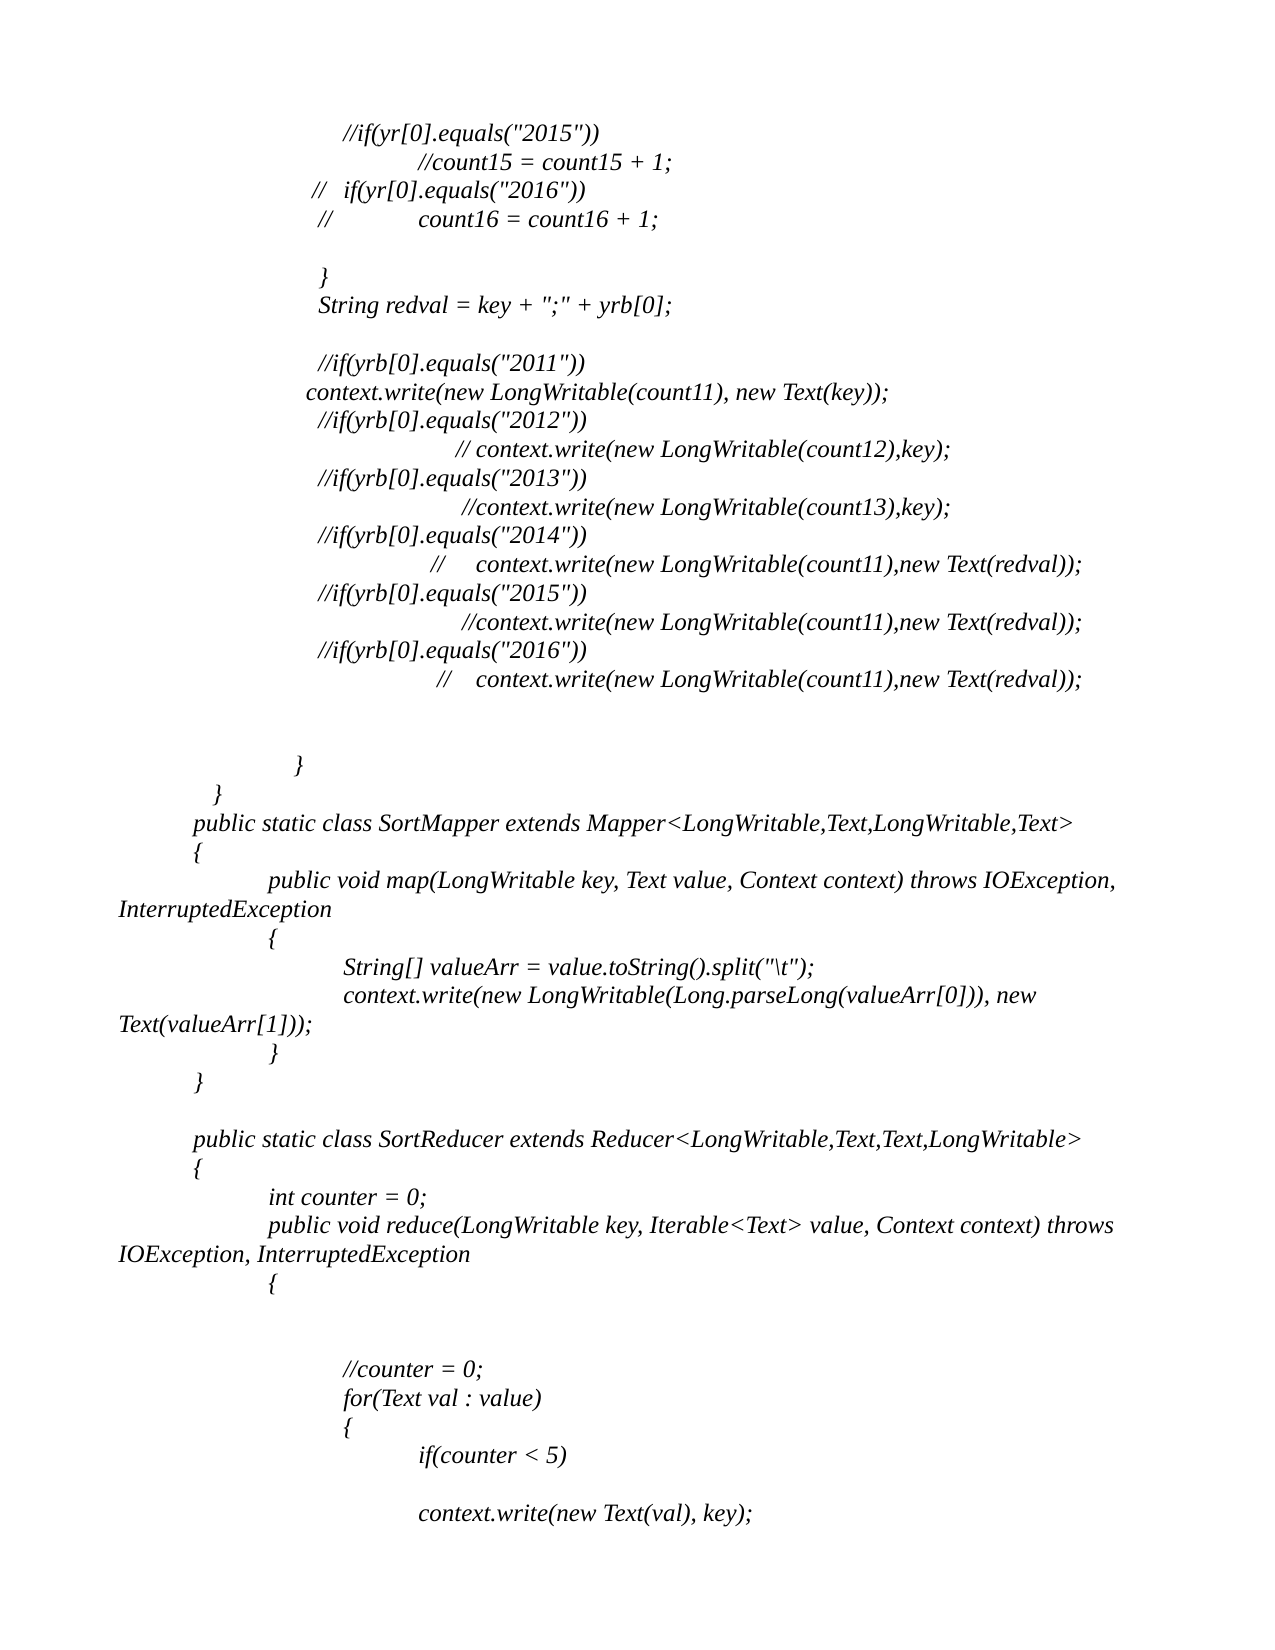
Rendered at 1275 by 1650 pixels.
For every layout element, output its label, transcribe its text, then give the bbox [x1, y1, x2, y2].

text } [118, 751, 1157, 779]
text //if(yrb[0].equals("2013")) [118, 463, 1157, 492]
text context.write(new LongWritable(Long.parseLong(valueArr[0])), new Text(valueArr[1])); [118, 981, 1157, 1038]
text // count16 = count16 + 1; [118, 204, 1157, 233]
text } [118, 779, 1157, 808]
text } [118, 262, 1157, 291]
text { [118, 1153, 1157, 1182]
text //if(yrb[0].equals("2011")) [118, 348, 1157, 377]
text // context.write(new LongWritable(count11),new Text(redval)); [118, 549, 1157, 578]
text public void reduce(LongWritable key, Iterable<Text> value, Context context) throws IOException, InterruptedException [118, 1211, 1157, 1268]
text //count15 = count15 + 1; [118, 147, 1157, 176]
text public static class SortMapper extends Mapper<LongWritable,Text,LongWritable,Text> [118, 808, 1157, 837]
text // context.write(new LongWritable(count11),new Text(redval)); [118, 664, 1157, 693]
text String[] valueArr = value.toString().split("\t"); [118, 952, 1157, 981]
text String redval = key + ";" + yrb[0]; [118, 291, 1157, 319]
text context.write(new LongWritable(count11), new Text(key)); [118, 377, 1157, 406]
text for(Text val : value) [118, 1383, 1157, 1412]
text { [118, 1412, 1157, 1441]
text //context.write(new LongWritable(count11),new Text(redval)); [118, 607, 1157, 636]
text // context.write(new LongWritable(count12),key); [118, 434, 1157, 463]
text //context.write(new LongWritable(count13),key); [118, 492, 1157, 521]
text //if(yrb[0].equals("2015")) [118, 578, 1157, 607]
text //if(yrb[0].equals("2014")) [118, 521, 1157, 549]
text //if(yrb[0].equals("2012")) [118, 406, 1157, 434]
text public void map(LongWritable key, Text value, Context context) throws IOException, InterruptedException [118, 866, 1157, 923]
text //if(yr[0].equals("2015")) [118, 118, 1157, 147]
text { [118, 837, 1157, 866]
text } [118, 1067, 1157, 1096]
text context.write(new Text(val), key); [118, 1498, 1157, 1527]
text // if(yr[0].equals("2016")) [118, 176, 1157, 204]
text { [118, 1268, 1157, 1297]
text { [118, 923, 1157, 952]
text public static class SortReducer extends Reducer<LongWritable,Text,Text,LongWritable> [118, 1124, 1157, 1153]
text //if(yrb[0].equals("2016")) [118, 636, 1157, 664]
text int counter = 0; [118, 1182, 1157, 1211]
text if(counter < 5) [118, 1441, 1157, 1469]
text } [118, 1038, 1157, 1067]
text //counter = 0; [118, 1354, 1157, 1383]
